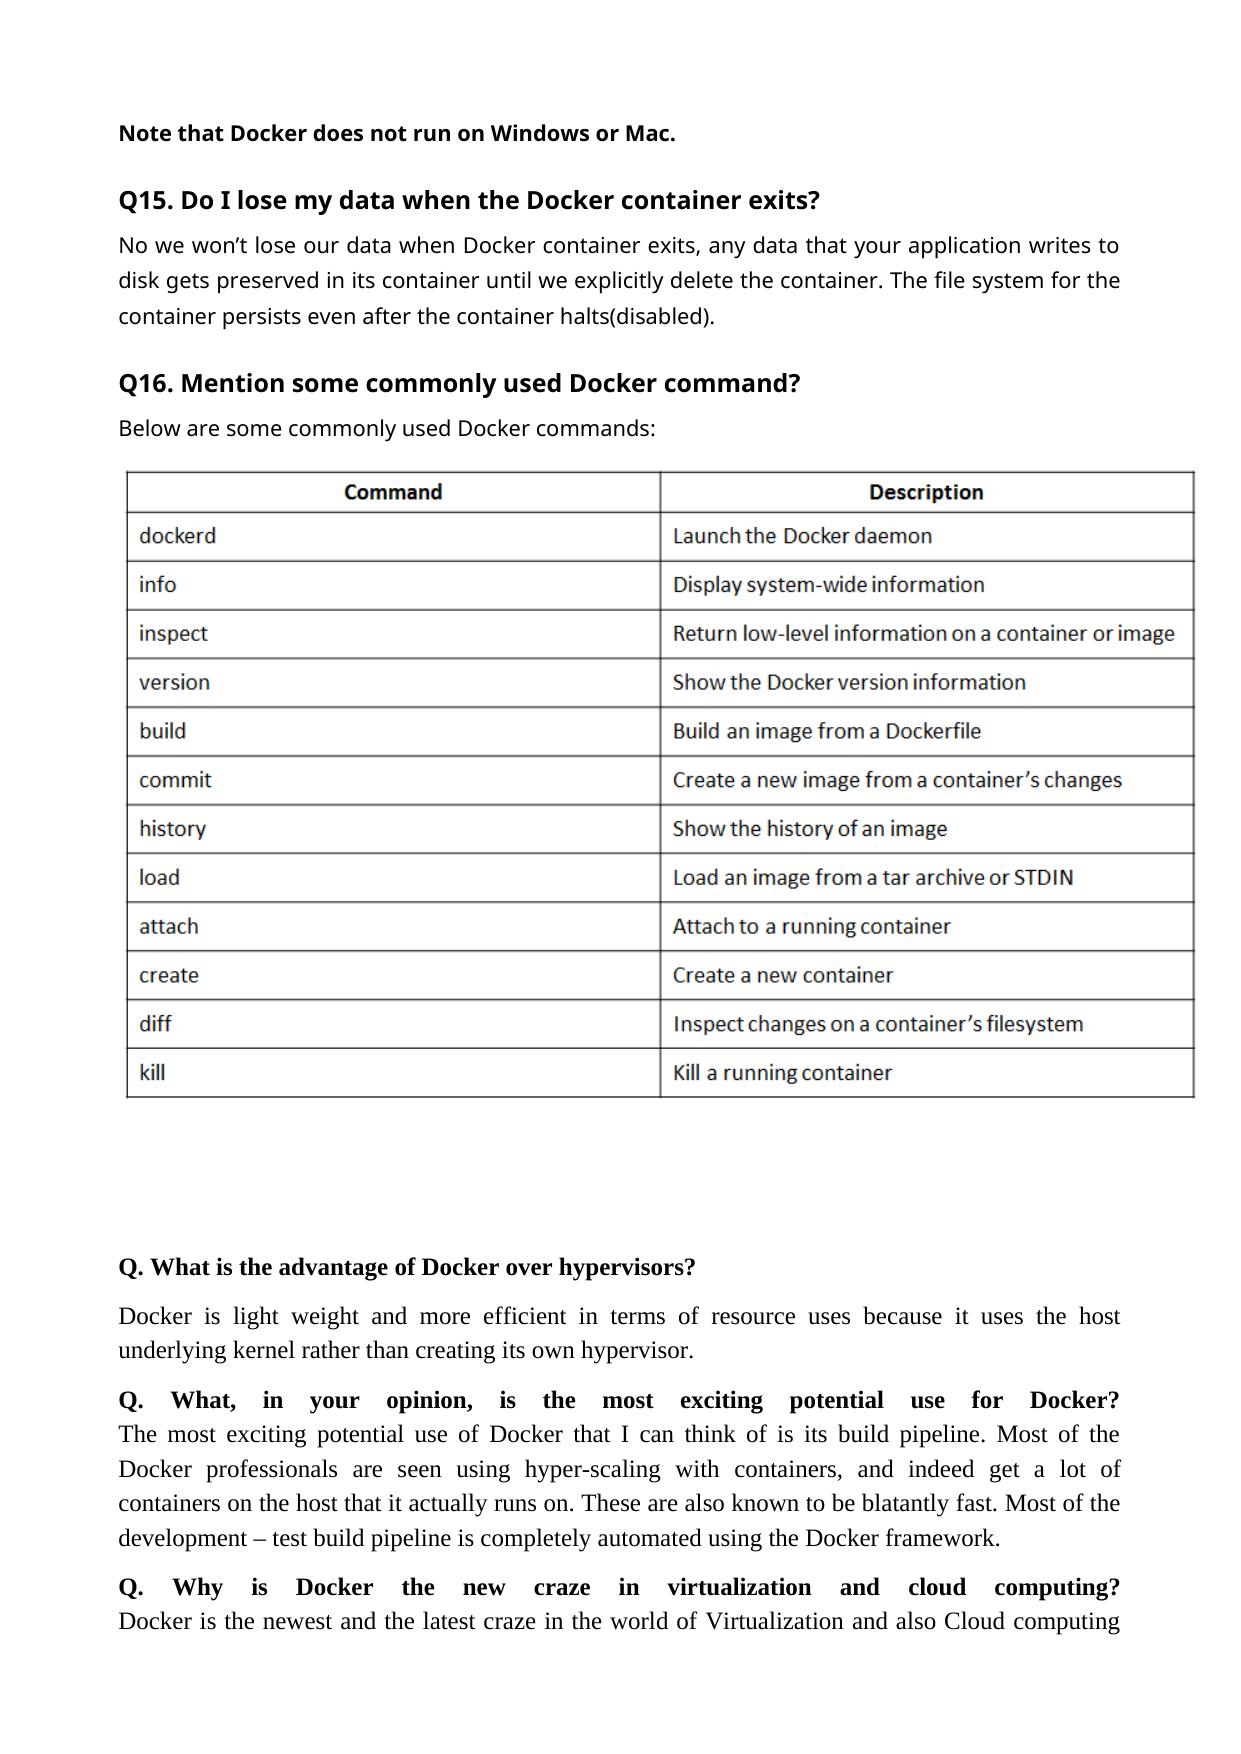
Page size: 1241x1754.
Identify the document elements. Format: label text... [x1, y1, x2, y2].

subtitle Q15. Do I lose my data when the Docker container exits? [118, 183, 1122, 217]
text Q. What, in your opinion, is the most exciting potential use for Docker? The most exciting potential use of Docker that I can think of is its build pipeline. Most of the Docker professionals are seen using hyper-scaling with containers, and indeed get a lot of containers on the host that it actually runs on. These are also known to be blatantly fast. Most of the development – test build pipeline is completely automated using the Docker framework. [118, 1385, 1122, 1551]
subtitle Q16. Mention some commonly used Docker command? [118, 366, 1122, 400]
text Below are some commonly used Docker commands: [118, 412, 1122, 442]
text Q. Why is Docker the new craze in virtualization and cloud computing? Docker is the newest and the latest craze in the world of Virtualization and also Cloud computing [118, 1572, 1122, 1635]
text Docker is light weight and more efficient in terms of resource uses because it uses the host underlying kernel rather than creating its own hypervisor. [118, 1301, 1122, 1364]
text No we won’t lose our data when Docker container exits, any data that your application writes to disk gets preserved in its container until we explicitly delete the container. The file system for the container persists even after the container halts(disabled). [118, 229, 1122, 331]
text Note that Docker does not run on Windows or Mac. [118, 118, 1122, 148]
text Q. What is the advantage of Docker over hypervisors? [118, 1252, 1122, 1281]
picture [118, 462, 1204, 1104]
